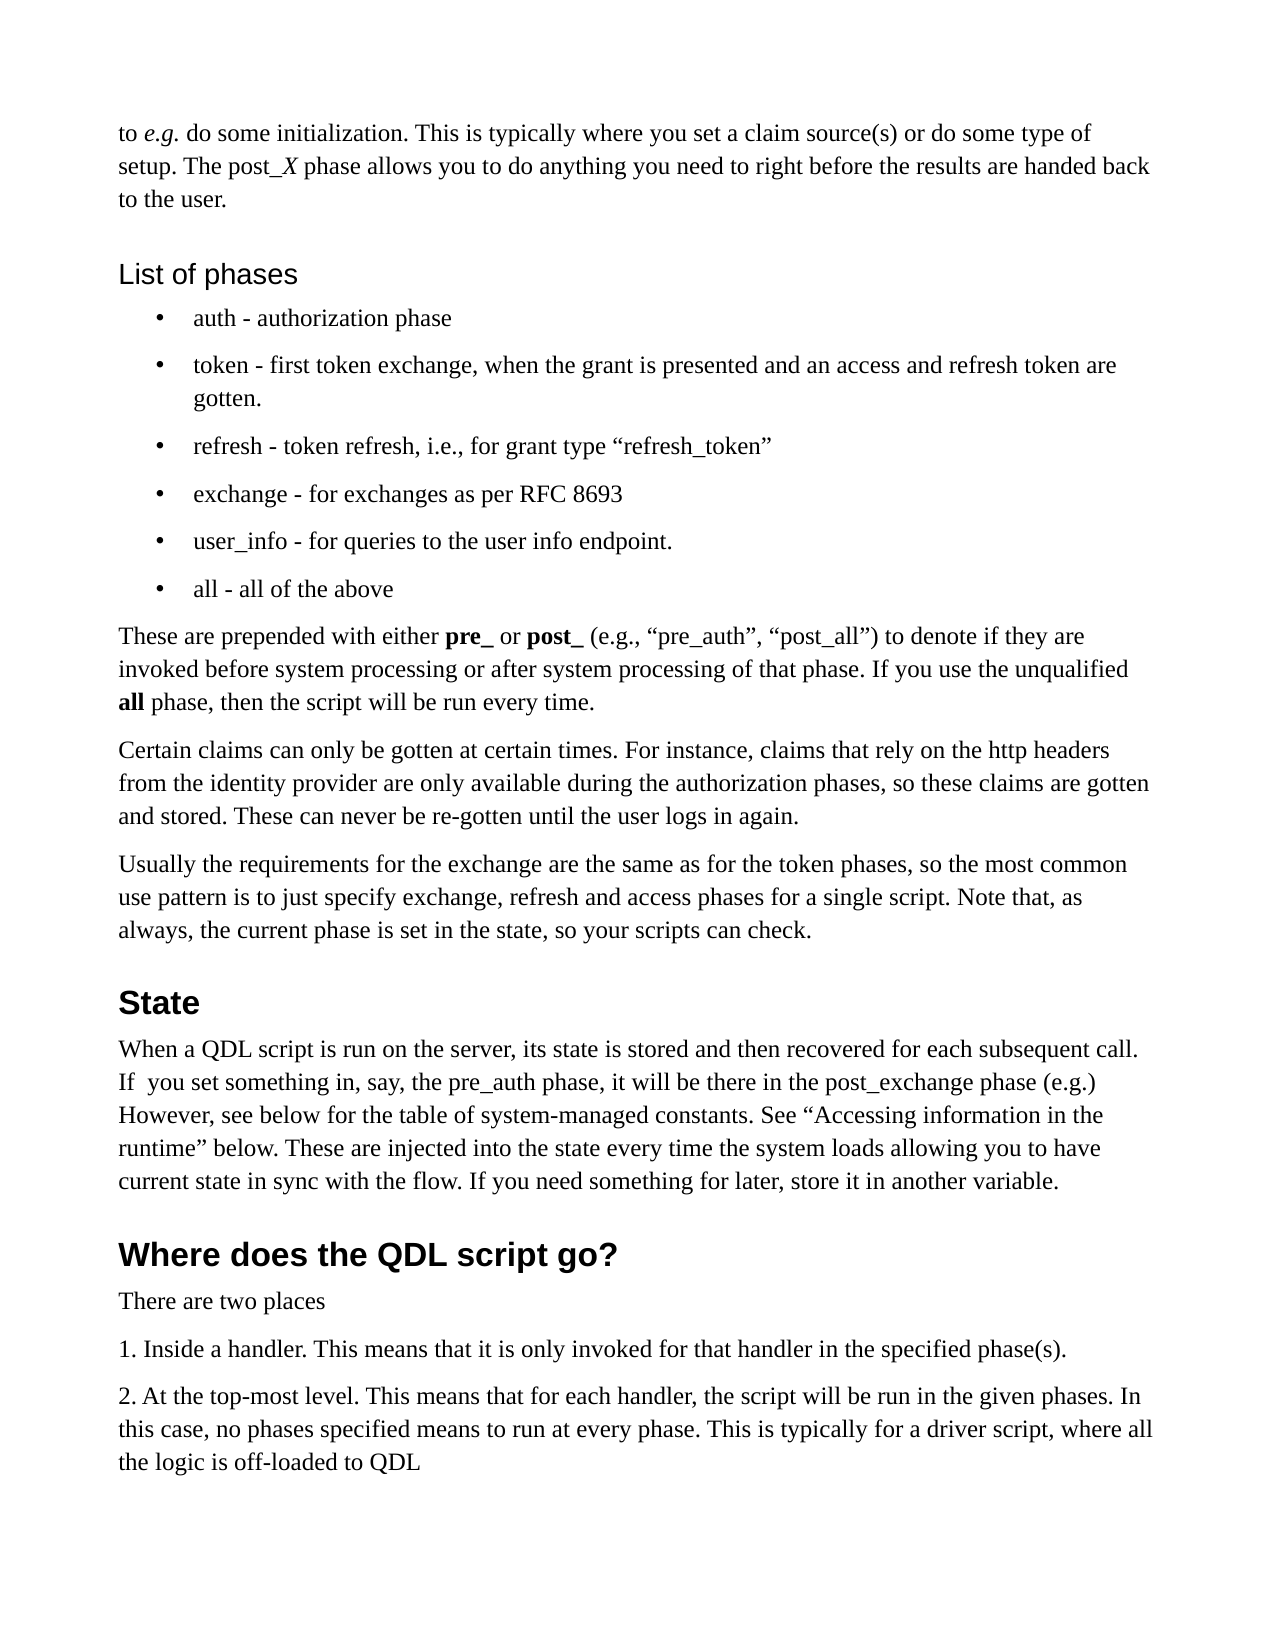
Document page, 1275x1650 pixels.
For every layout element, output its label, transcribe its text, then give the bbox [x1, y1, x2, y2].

text Usually the requirements for the exchange are the same as for the token phases, so the most common use pattern is to just specify exchange, refresh and access phases for a single script. Note that, as always, the current phase is set in the state, so your scripts can check. [118, 849, 1157, 943]
subtitle Where does the QDL script go? [118, 1235, 1157, 1273]
list exchange - for exchanges as per RFC 8693 [156, 479, 1157, 507]
text These are prepended with either pre_ or post_ (e.g., “pre_auth”, “post_all”) to denote if they are invoked before system processing or after system processing of that phase. If you use the unqualified all phase, then the script will be run every time. [118, 621, 1157, 716]
list user_info - for queries to the user info endpoint. [156, 526, 1157, 555]
text to e.g. do some initialization. This is typically where you set a claim source(s) or do some type of setup. The post_X phase allows you to do anything you need to right before the results are handed back to the user. [118, 118, 1157, 213]
list token - first token exchange, when the grant is presented and an access and refresh token are gotten. [156, 350, 1157, 412]
list refresh - token refresh, i.e., for grant type “refresh_token” [156, 431, 1157, 460]
text There are two places [118, 1286, 1157, 1315]
list all - all of the above [156, 574, 1157, 603]
text 1. Inside a handler. This means that it is only invoked for that handler in the specified phase(s). [118, 1334, 1157, 1362]
text When a QDL script is run on the server, its state is stored and then recovered for each subsequent call. If you set something in, say, the pre_auth phase, it will be there in the post_exchange phase (e.g.) However, see below for the table of system-managed constants. See “Accessing information in the runtime” below. These are injected into the state every time the system loads allowing you to have current state in sync with the flow. If you need something for later, store it in another variable. [118, 1034, 1157, 1195]
subtitle State [118, 983, 1157, 1022]
list auth - authorization phase [156, 303, 1157, 332]
text 2. At the top-most level. This means that for each handler, the script will be run in the given phases. In this case, no phases specified means to run at every phase. This is typically for a driver script, where all the logic is off-loaded to QDL [118, 1381, 1157, 1476]
subtitle List of phases [118, 257, 1157, 290]
text Certain claims can only be gotten at certain times. For instance, claims that rely on the http headers from the identity provider are only available during the authorization phases, so these claims are gotten and stored. These can never be re-gotten until the user logs in again. [118, 735, 1157, 830]
